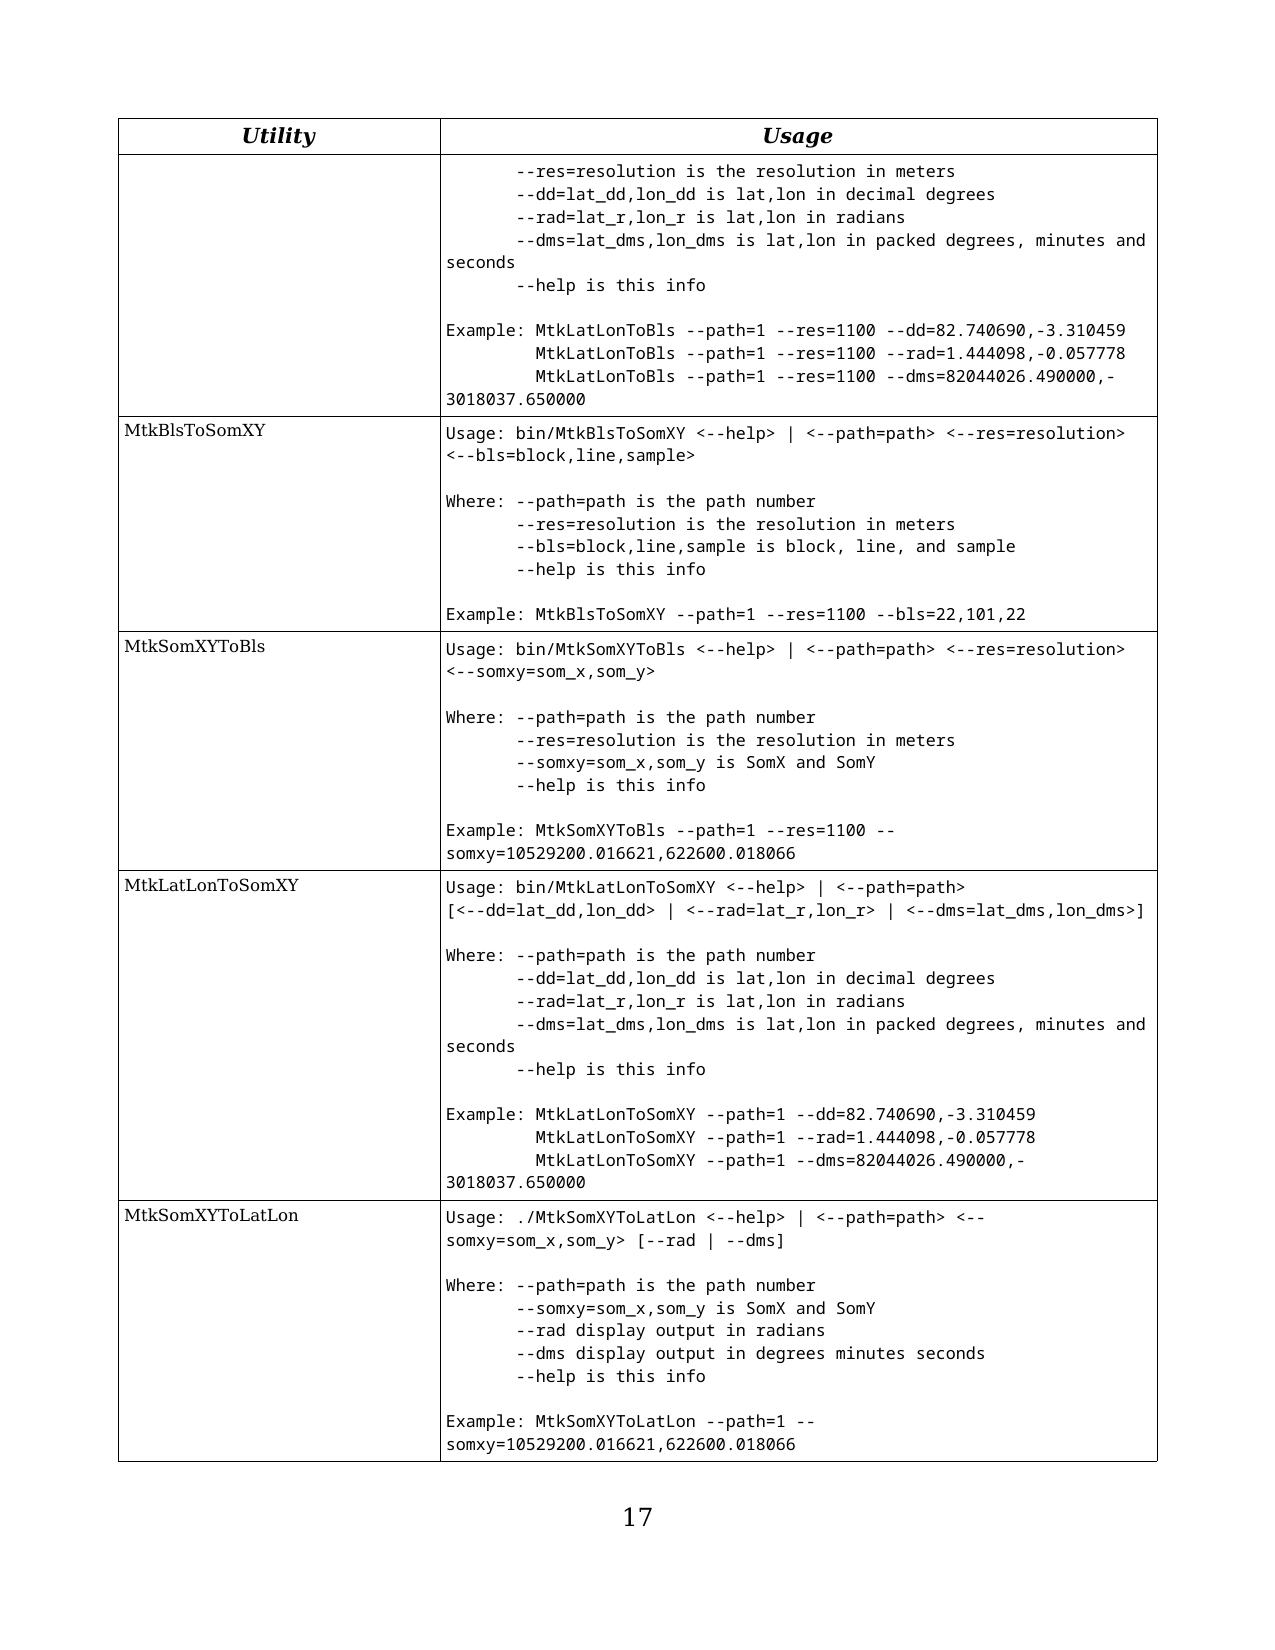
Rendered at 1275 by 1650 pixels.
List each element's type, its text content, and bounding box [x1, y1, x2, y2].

table_cell MtkBlsToSomXY [119, 417, 440, 631]
table_cell MtkLatLonToSomXY [119, 871, 440, 1199]
table_cell MtkSomXYToLatLon [119, 1201, 440, 1461]
table_cell Usage: bin/MtkSomXYToBls <--help> | <--path=path> <--res=resolution> <--somxy=som_x,som_y> Where: --path=path is the path number --res=resolution is the resolution in meters --somxy=som_x,som_y is SomX and SomY --help is this info Example: MtkSomXYToBls --path=1 --res=1100 --somxy=10529200.016621,622600.018066 [441, 632, 1157, 870]
table_cell Usage: bin/MtkBlsToSomXY <--help> | <--path=path> <--res=resolution> <--bls=block,line,sample> Where: --path=path is the path number --res=resolution is the resolution in meters --bls=block,line,sample is block, line, and sample --help is this info Example: MtkBlsToSomXY --path=1 --res=1100 --bls=22,101,22 [441, 417, 1157, 631]
table_cell [119, 155, 440, 416]
table_header Utility [119, 119, 440, 154]
table_header Usage [441, 119, 1157, 154]
table_cell Usage: ./MtkSomXYToLatLon <--help> | <--path=path> <--somxy=som_x,som_y> [--rad | --dms] Where: --path=path is the path number --somxy=som_x,som_y is SomX and SomY --rad display output in radians --dms display output in degrees minutes seconds --help is this info Example: MtkSomXYToLatLon --path=1 --somxy=10529200.016621,622600.018066 [441, 1201, 1157, 1461]
table_cell Usage: bin/MtkLatLonToSomXY <--help> | <--path=path> [<--dd=lat_dd,lon_dd> | <--rad=lat_r,lon_r> | <--dms=lat_dms,lon_dms>] Where: --path=path is the path number --dd=lat_dd,lon_dd is lat,lon in decimal degrees --rad=lat_r,lon_r is lat,lon in radians --dms=lat_dms,lon_dms is lat,lon in packed degrees, minutes and seconds --help is this info Example: MtkLatLonToSomXY --path=1 --dd=82.740690,-3.310459 MtkLatLonToSomXY --path=1 --rad=1.444098,-0.057778 MtkLatLonToSomXY --path=1 --dms=82044026.490000,-3018037.650000 [441, 871, 1157, 1199]
table_cell --res=resolution is the resolution in meters --dd=lat_dd,lon_dd is lat,lon in decimal degrees --rad=lat_r,lon_r is lat,lon in radians --dms=lat_dms,lon_dms is lat,lon in packed degrees, minutes and seconds --help is this info Example: MtkLatLonToBls --path=1 --res=1100 --dd=82.740690,-3.310459 MtkLatLonToBls --path=1 --res=1100 --rad=1.444098,-0.057778 MtkLatLonToBls --path=1 --res=1100 --dms=82044026.490000,-3018037.650000 [441, 155, 1157, 416]
table_cell MtkSomXYToBls [119, 632, 440, 870]
